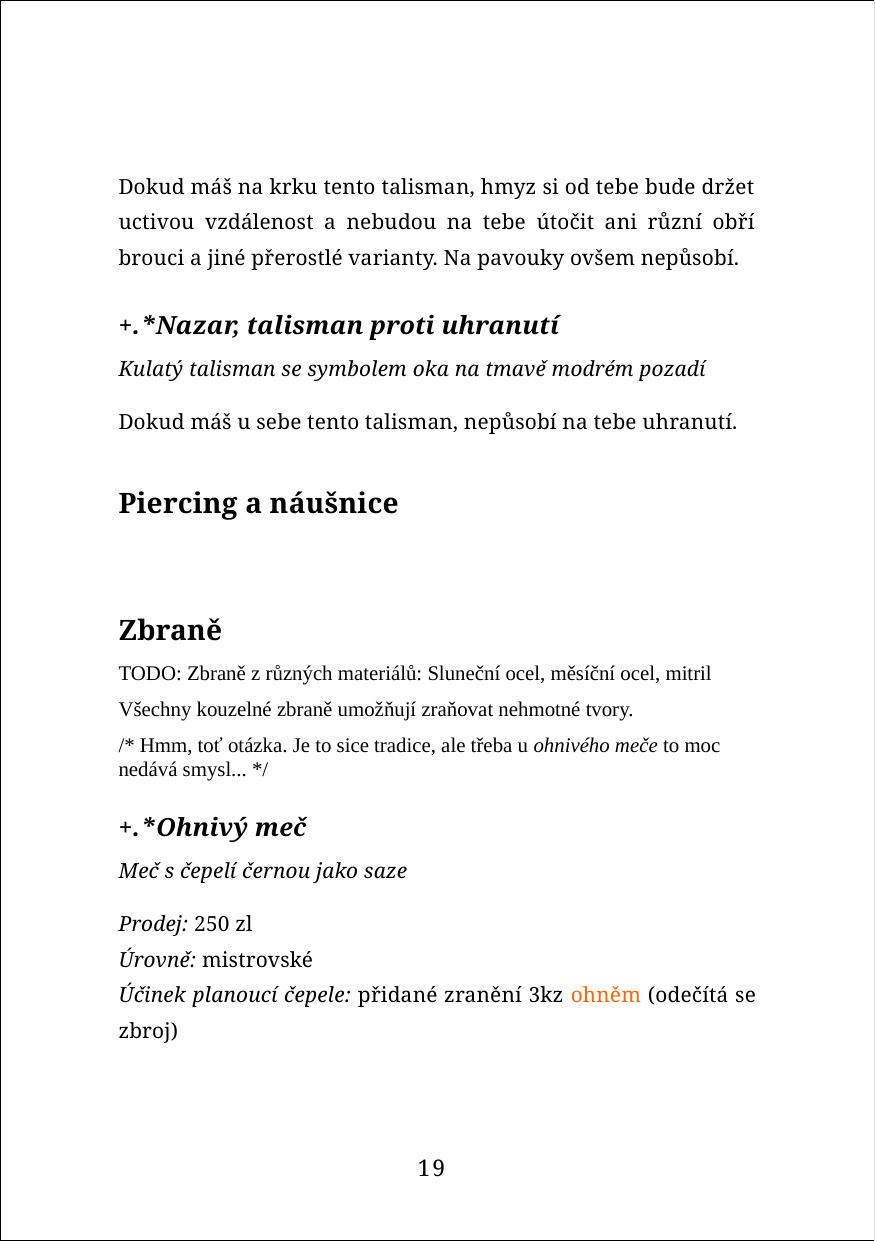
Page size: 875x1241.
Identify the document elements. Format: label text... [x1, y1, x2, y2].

text Kulatý talisman se symbolem oka na tmavě modrém pozadí [118, 354, 756, 382]
subtitle Zbraně [118, 611, 756, 649]
text Všechny kouzelné zbraně umožňují zraňovat nehmotné tvory. [118, 697, 756, 721]
text Dokud máš u sebe tento talisman, nepůsobí na tebe uhranutí. [118, 407, 756, 435]
text Prodej: 250 zl Úrovně: mistrovské Účinek planoucí čepele: přidané zranění 3kz ohněm (odečítá se zbroj) [118, 909, 756, 1044]
subtitle +.*Nazar, talisman proti uhranutí [118, 308, 756, 342]
subtitle Piercing a náušnice [118, 484, 756, 522]
text /* Hmm, toť otázka. Je to sice tradice, ale třeba u ohnivého meče to moc nedává smysl... */ [118, 732, 756, 781]
text Meč s čepelí černou jako saze [118, 856, 756, 884]
text Dokud máš na krku tento talisman, hmyz si od tebe bude držet uctivou vzdálenost a nebudou na tebe útočit ani různí obří brouci a jiné přerostlé varianty. Na pavouky ovšem nepůsobí. [118, 172, 756, 271]
text TODO: Zbraně z různých materiálů: Sluneční ocel, měsíční ocel, mitril [118, 661, 756, 685]
subtitle +.*Ohnivý meč [118, 810, 756, 844]
